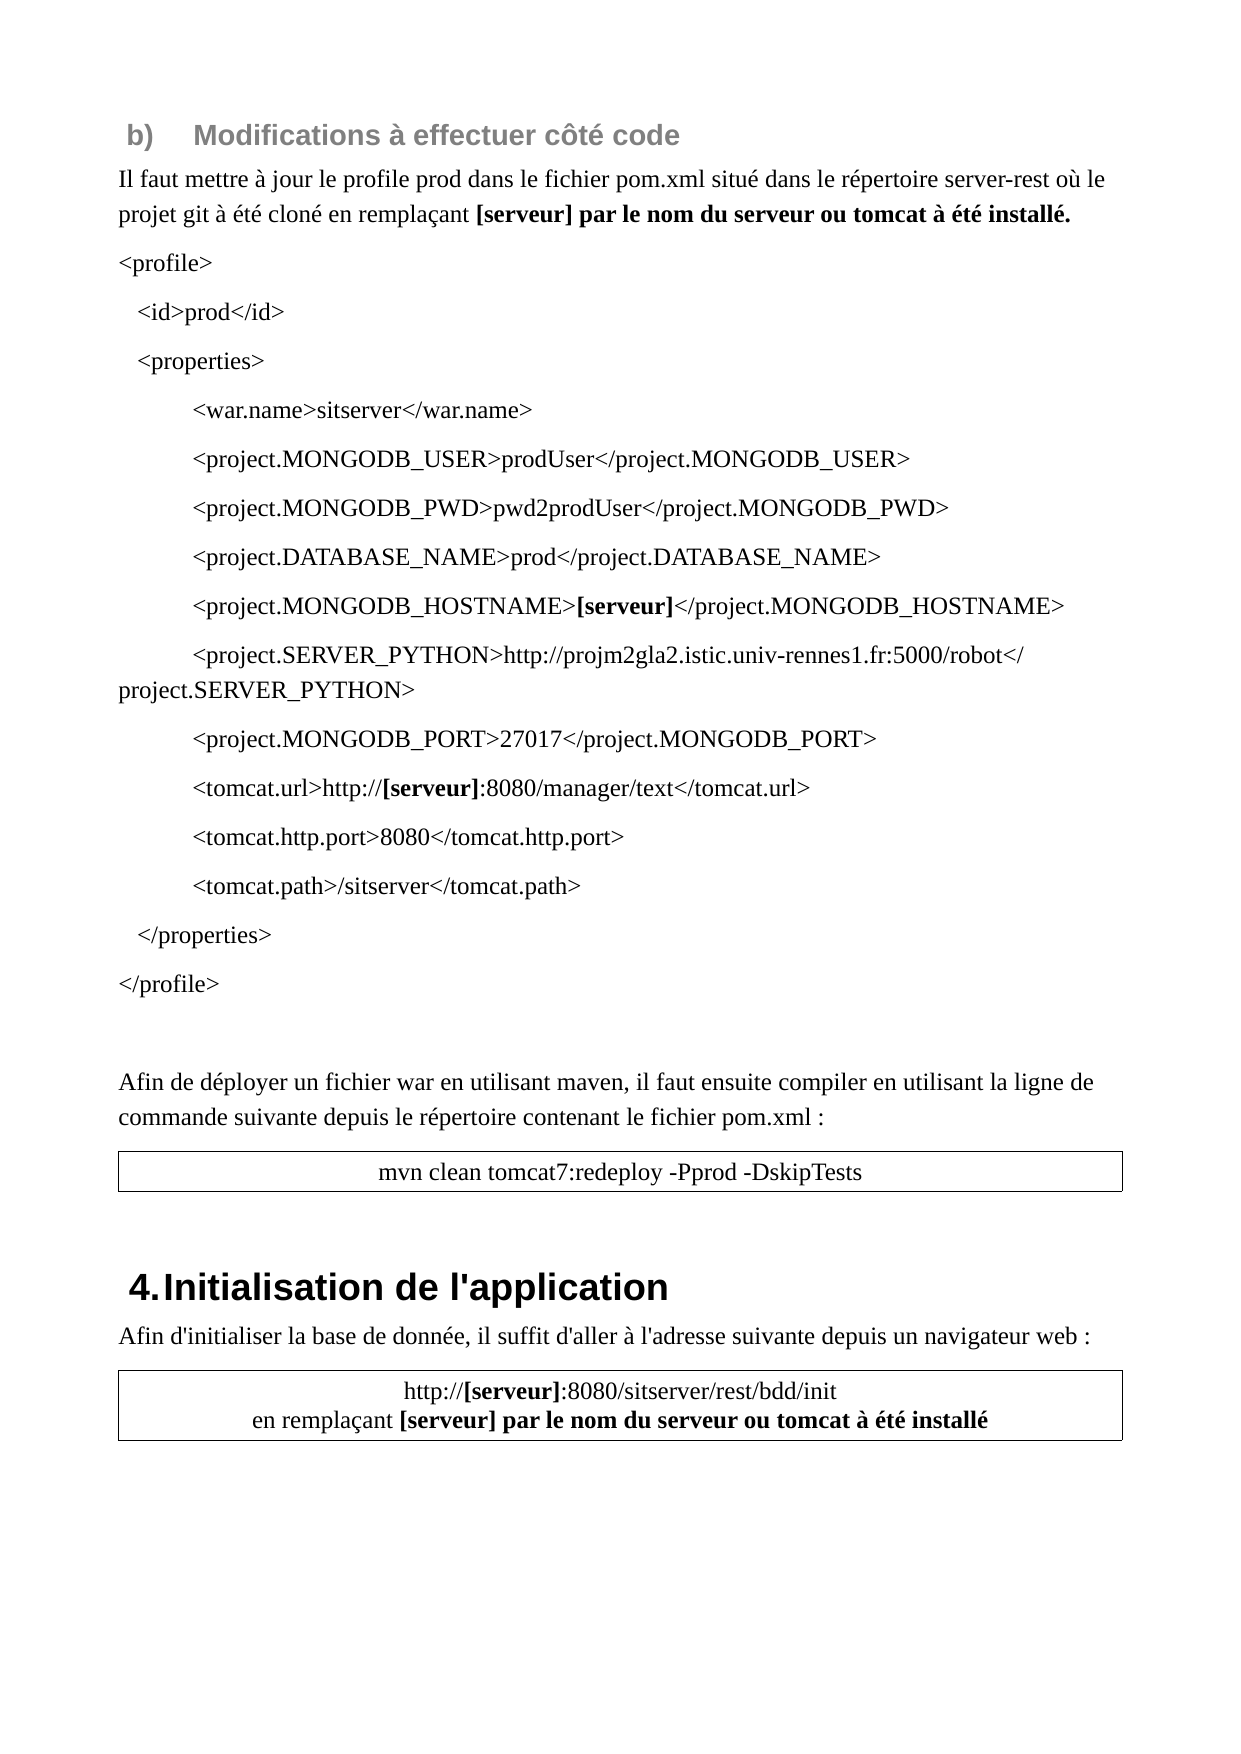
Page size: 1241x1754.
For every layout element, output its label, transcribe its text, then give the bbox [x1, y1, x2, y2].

text Afin d'initialiser la base de donnée, il suffit d'aller à l'adresse suivante depuis un navigateur web : [118, 1321, 1122, 1350]
text <project.MONGODB_PWD>pwd2prodUser</project.MONGODB_PWD> [118, 493, 1122, 522]
text <tomcat.url>http://[serveur]:8080/manager/text</tomcat.url> [118, 773, 1122, 802]
text <project.SERVER_PYTHON>http://projm2gla2.istic.univ-rennes1.fr:5000/robot</project.SERVER_PYTHON> [118, 640, 1122, 703]
text <project.DATABASE_NAME>prod</project.DATABASE_NAME> [118, 542, 1122, 571]
subtitle Initialisation de l'application [118, 1265, 1122, 1309]
text <properties> [118, 346, 1122, 374]
text <id>prod</id> [118, 297, 1122, 326]
text <project.MONGODB_USER>prodUser</project.MONGODB_USER> [118, 444, 1122, 473]
text <profile> [118, 248, 1122, 276]
subtitle Modifications à effectuer côté code [118, 118, 1122, 152]
text </profile> [118, 969, 1122, 998]
text </properties> [118, 920, 1122, 949]
table_header http://[serveur]:8080/sitserver/rest/bdd/init en remplaçant [serveur] par le nom du serveur ou tomcat à été installé [119, 1371, 1122, 1439]
text Afin de déployer un fichier war en utilisant maven, il faut ensuite compiler en utilisant la ligne de commande suivante depuis le répertoire contenant le fichier pom.xml : [118, 1067, 1122, 1130]
text Il faut mettre à jour le profile prod dans le fichier pom.xml situé dans le répertoire server-rest où le projet git à été cloné en remplaçant [serveur] par le nom du serveur ou tomcat à été installé. [118, 164, 1122, 227]
text <tomcat.path>/sitserver</tomcat.path> [118, 871, 1122, 900]
text <tomcat.http.port>8080</tomcat.http.port> [118, 822, 1122, 851]
text <project.MONGODB_PORT>27017</project.MONGODB_PORT> [118, 724, 1122, 752]
table_header mvn clean tomcat7:redeploy -Pprod -DskipTests [119, 1152, 1122, 1191]
text <war.name>sitserver</war.name> [118, 395, 1122, 424]
text <project.MONGODB_HOSTNAME>[serveur]</project.MONGODB_HOSTNAME> [118, 591, 1122, 620]
